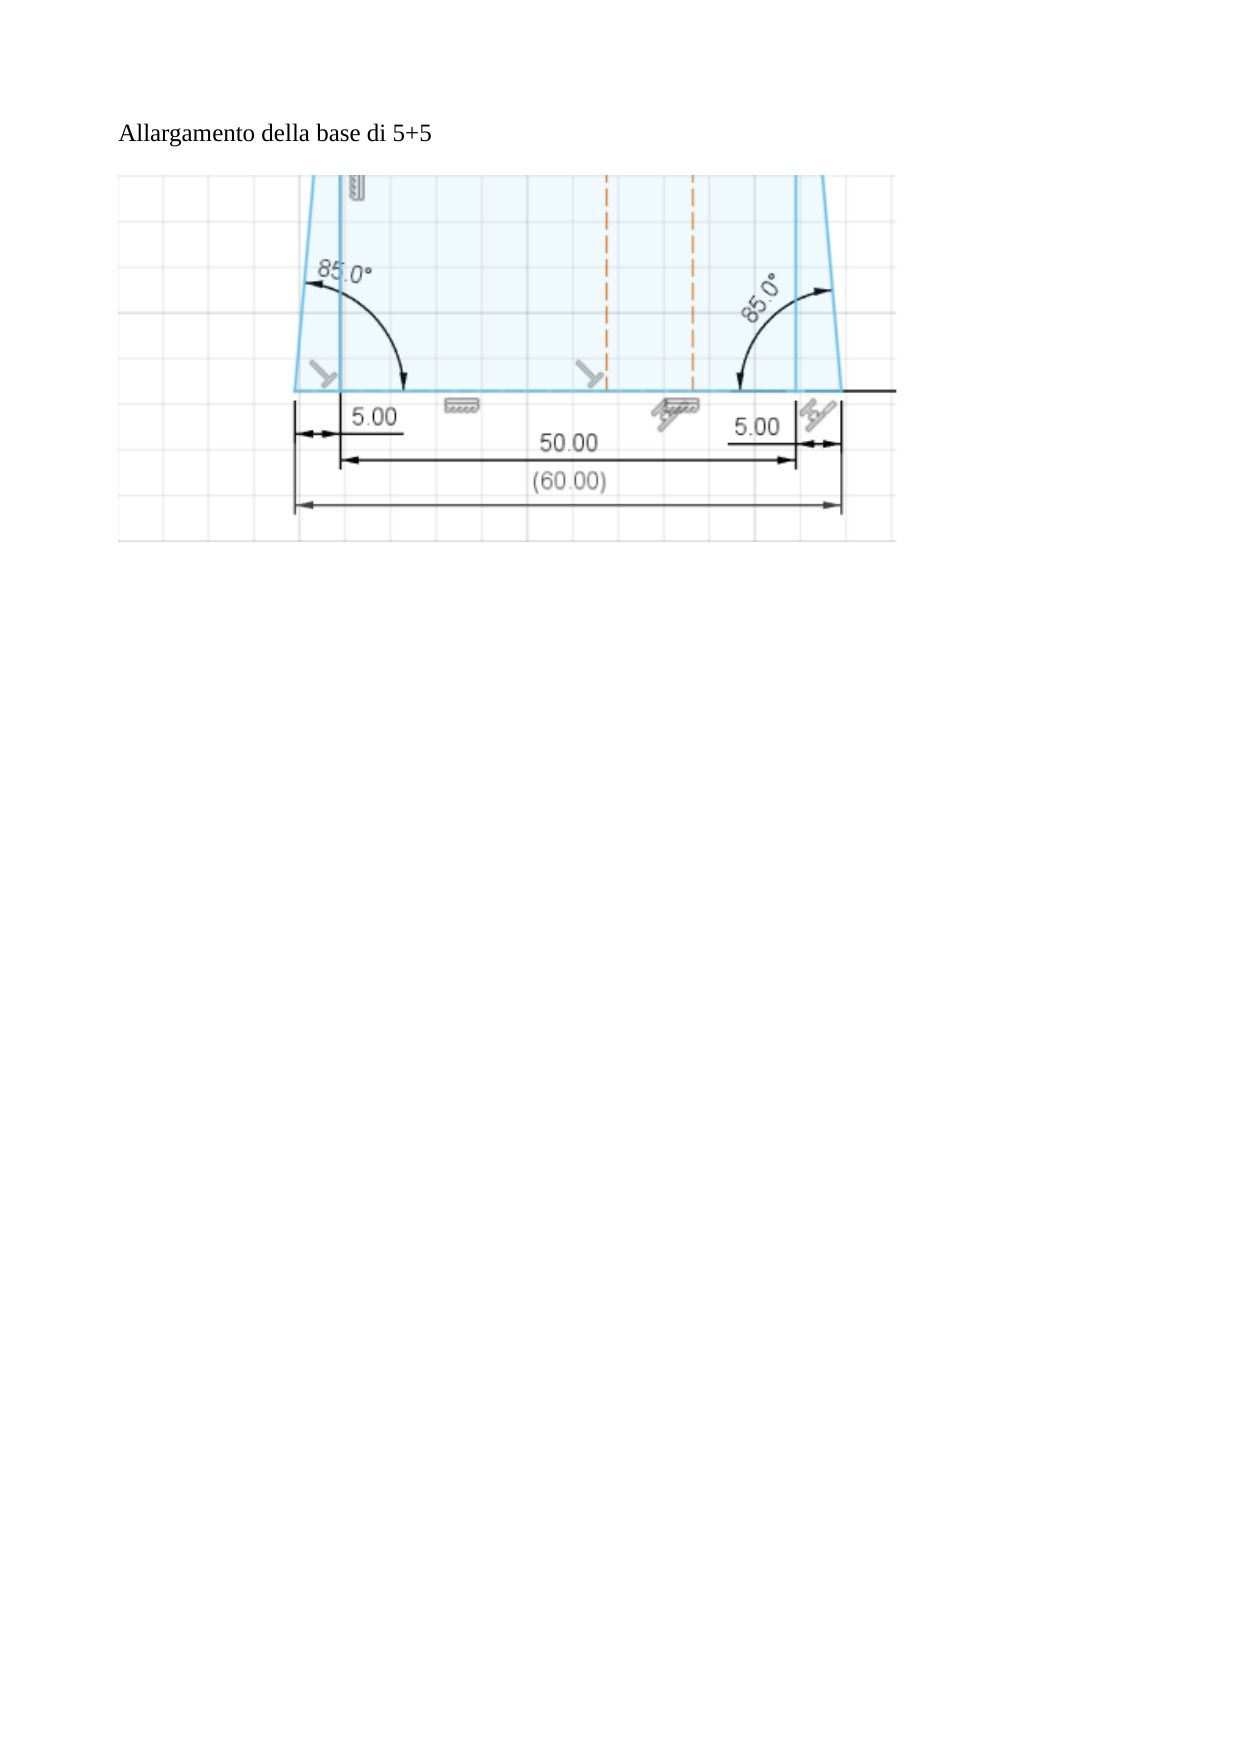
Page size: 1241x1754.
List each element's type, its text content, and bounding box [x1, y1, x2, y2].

text Allargamento della base di 5+5 [118, 118, 1122, 147]
picture [118, 175, 897, 542]
